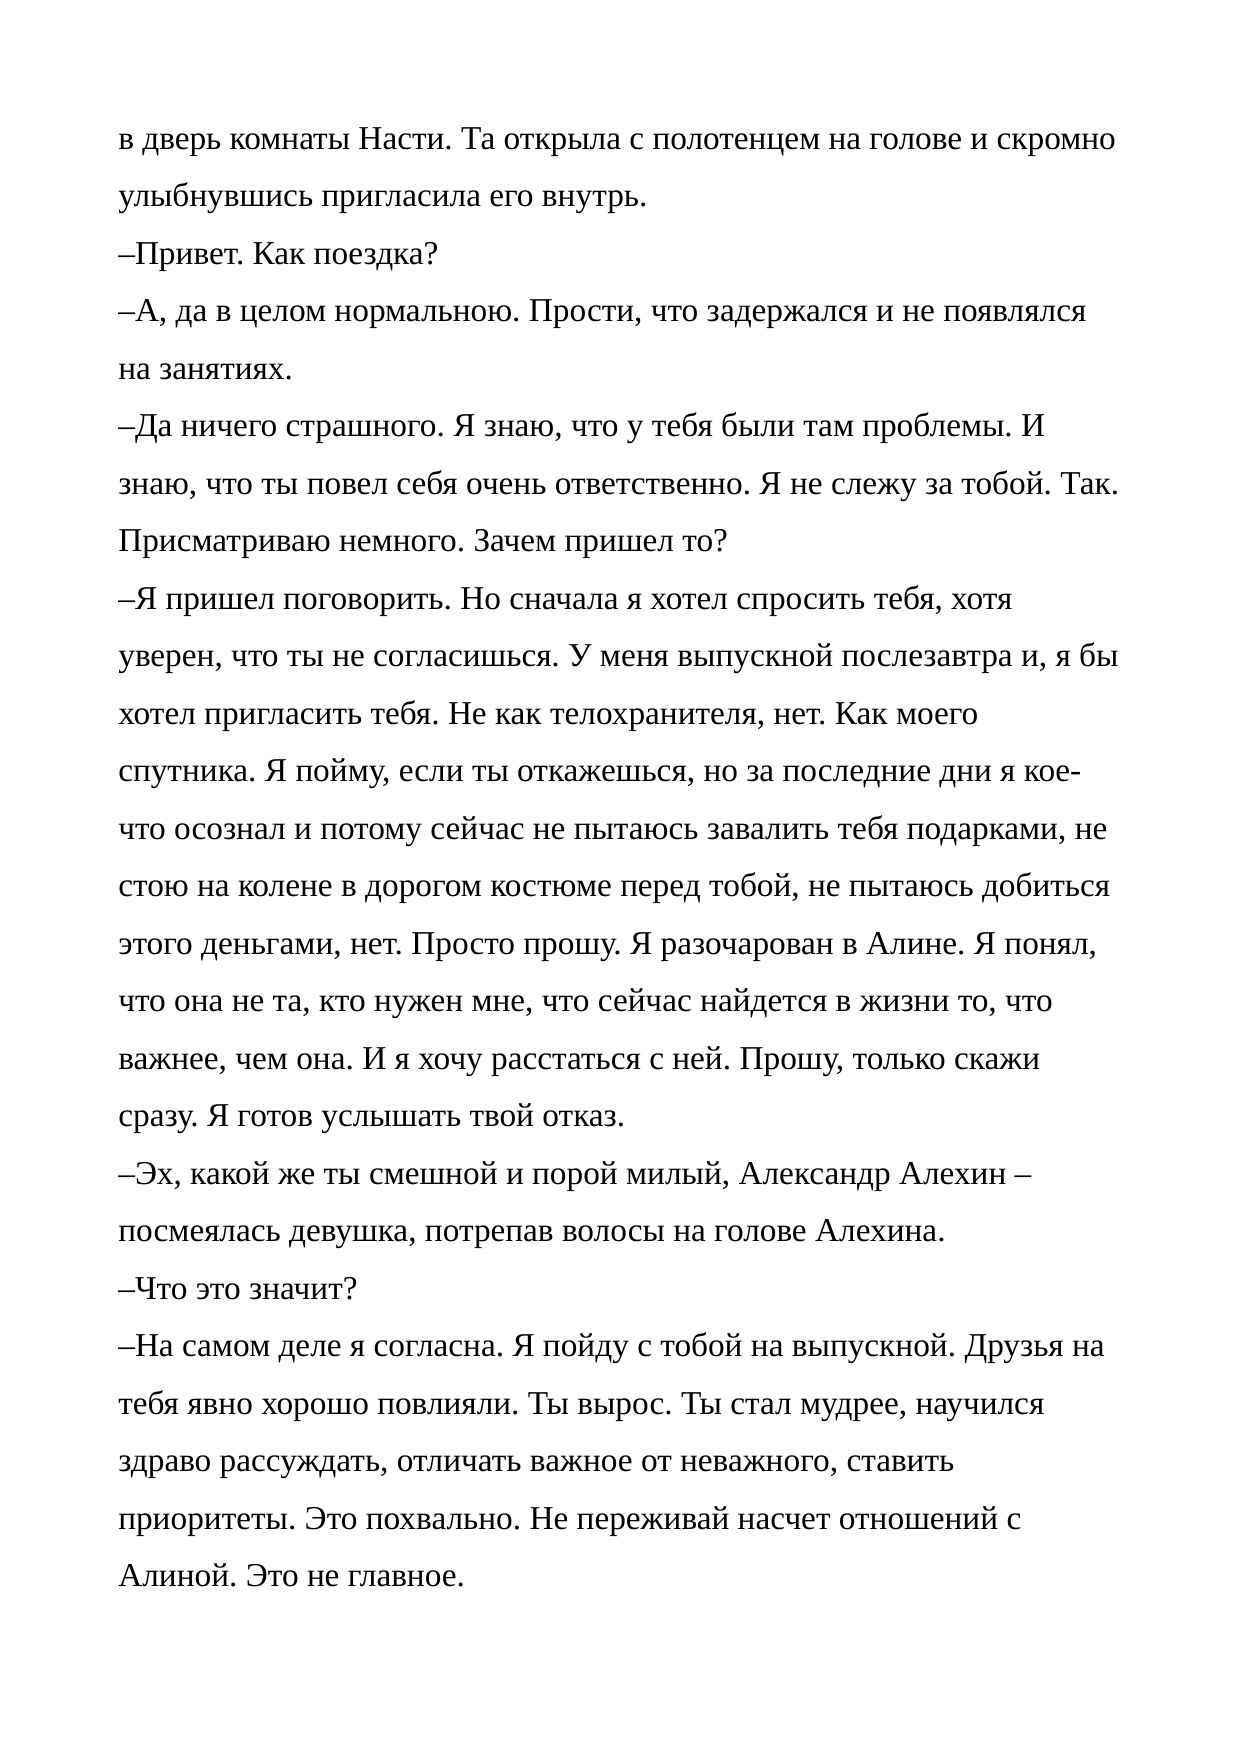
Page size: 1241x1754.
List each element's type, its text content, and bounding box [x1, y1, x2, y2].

text –Привет. Как поездка? [118, 233, 1122, 271]
text –На самом деле я согласна. Я пойду с тобой на выпускной. Друзья на тебя явно хорошо повлияли. Ты вырос. Ты стал мудрее, научился здраво рассуждать, отличать важное от неважного, ставить приоритеты. Это похвально. Не переживай насчет отношений с Алиной. Это не главное. [118, 1326, 1122, 1594]
text в дверь комнаты Насти. Та открыла с полотенцем на голове и скромно улыбнувшись пригласила его внутрь. [118, 118, 1122, 214]
text –Да ничего страшного. Я знаю, что у тебя были там проблемы. И знаю, что ты повел себя очень ответственно. Я не слежу за тобой. Так. Присматриваю немного. Зачем пришел то? [118, 406, 1122, 559]
text –А, да в целом нормальною. Прости, что задержался и не появлялся на занятиях. [118, 291, 1122, 386]
text –Эх, какой же ты смешной и порой милый, Александр Алехин – посмеялась девушка, потрепав волосы на голове Алехина. [118, 1153, 1122, 1249]
text –Я пришел поговорить. Но сначала я хотел спросить тебя, хотя уверен, что ты не согласишься. У меня выпускной послезавтра и, я бы хотел пригласить тебя. Не как телохранителя, нет. Как моего спутника. Я пойму, если ты откажешься, но за последние дни я кое-что осознал и потому сейчас не пытаюсь завалить тебя подарками, не стою на колене в дорогом костюме перед тобой, не пытаюсь добиться этого деньгами, нет. Просто прошу. Я разочарован в Алине. Я понял, что она не та, кто нужен мне, что сейчас найдется в жизни то, что важнее, чем она. И я хочу расстаться с ней. Прошу, только скажи сразу. Я готов услышать твой отказ. [118, 578, 1122, 1134]
text –Что это значит? [118, 1268, 1122, 1306]
